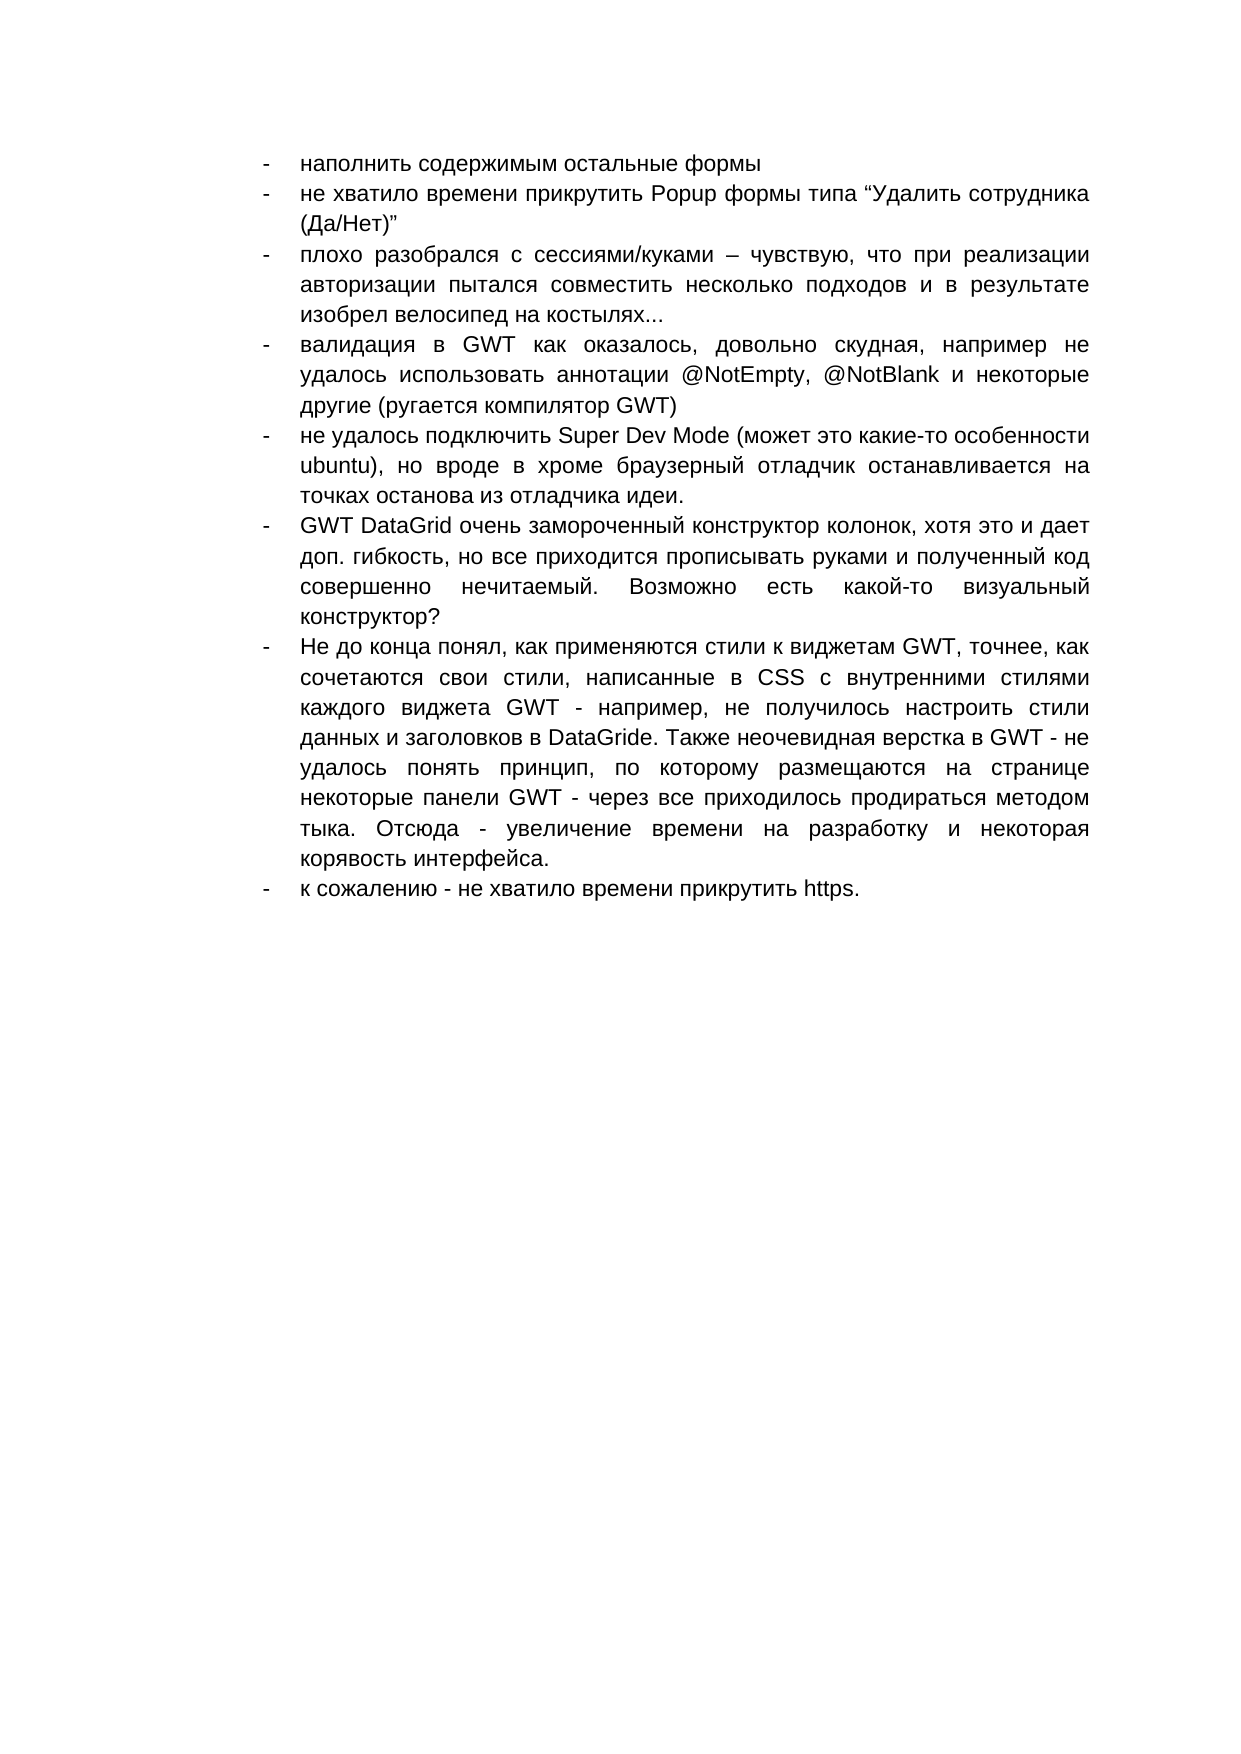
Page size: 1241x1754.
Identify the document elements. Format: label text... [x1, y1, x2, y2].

list не хватило времени прикрутить Popup формы типа “Удалить сотрудника (Да/Нет)” [262, 180, 1090, 237]
list к сожалению - не хватило времени прикрутить https. [262, 875, 1090, 901]
list наполнить содержимым остальные формы [262, 150, 1090, 176]
list Не до конца понял, как применяются стили к виджетам GWT, точнее, как сочетаются свои стили, написанные в CSS с внутренними стилями каждого виджета GWT - например, не получилось настроить стили данных и заголовков в DataGride. Также неочевидная верстка в GWT - не удалось понять принцип, по которому размещаются на странице некоторые панели GWT - через все приходилось продираться методом тыка. Отсюда - увеличение времени на разработку и некоторая корявость интерфейса. [262, 633, 1090, 871]
list валидация в GWT как оказалось, довольно скудная, например не удалось использовать аннотации @NotEmpty, @NotBlank и некоторые другие (ругается компилятор GWT) [262, 331, 1090, 418]
list GWT DataGrid очень замороченный конструктор колонок, хотя это и дает доп. гибкость, но все приходится прописывать руками и полученный код совершенно нечитаемый. Возможно есть какой-то визуальный конструктор? [262, 512, 1090, 629]
list не удалось подключить Super Dev Mode (может это какие-то особенности ubuntu), но вроде в хроме браузерный отладчик останавливается на точках останова из отладчика идеи. [262, 422, 1090, 509]
list плохо разобрался с сессиями/куками – чувствую, что при реализации авторизации пытался совместить несколько подходов и в результате изобрел велосипед на костылях... [262, 241, 1090, 327]
